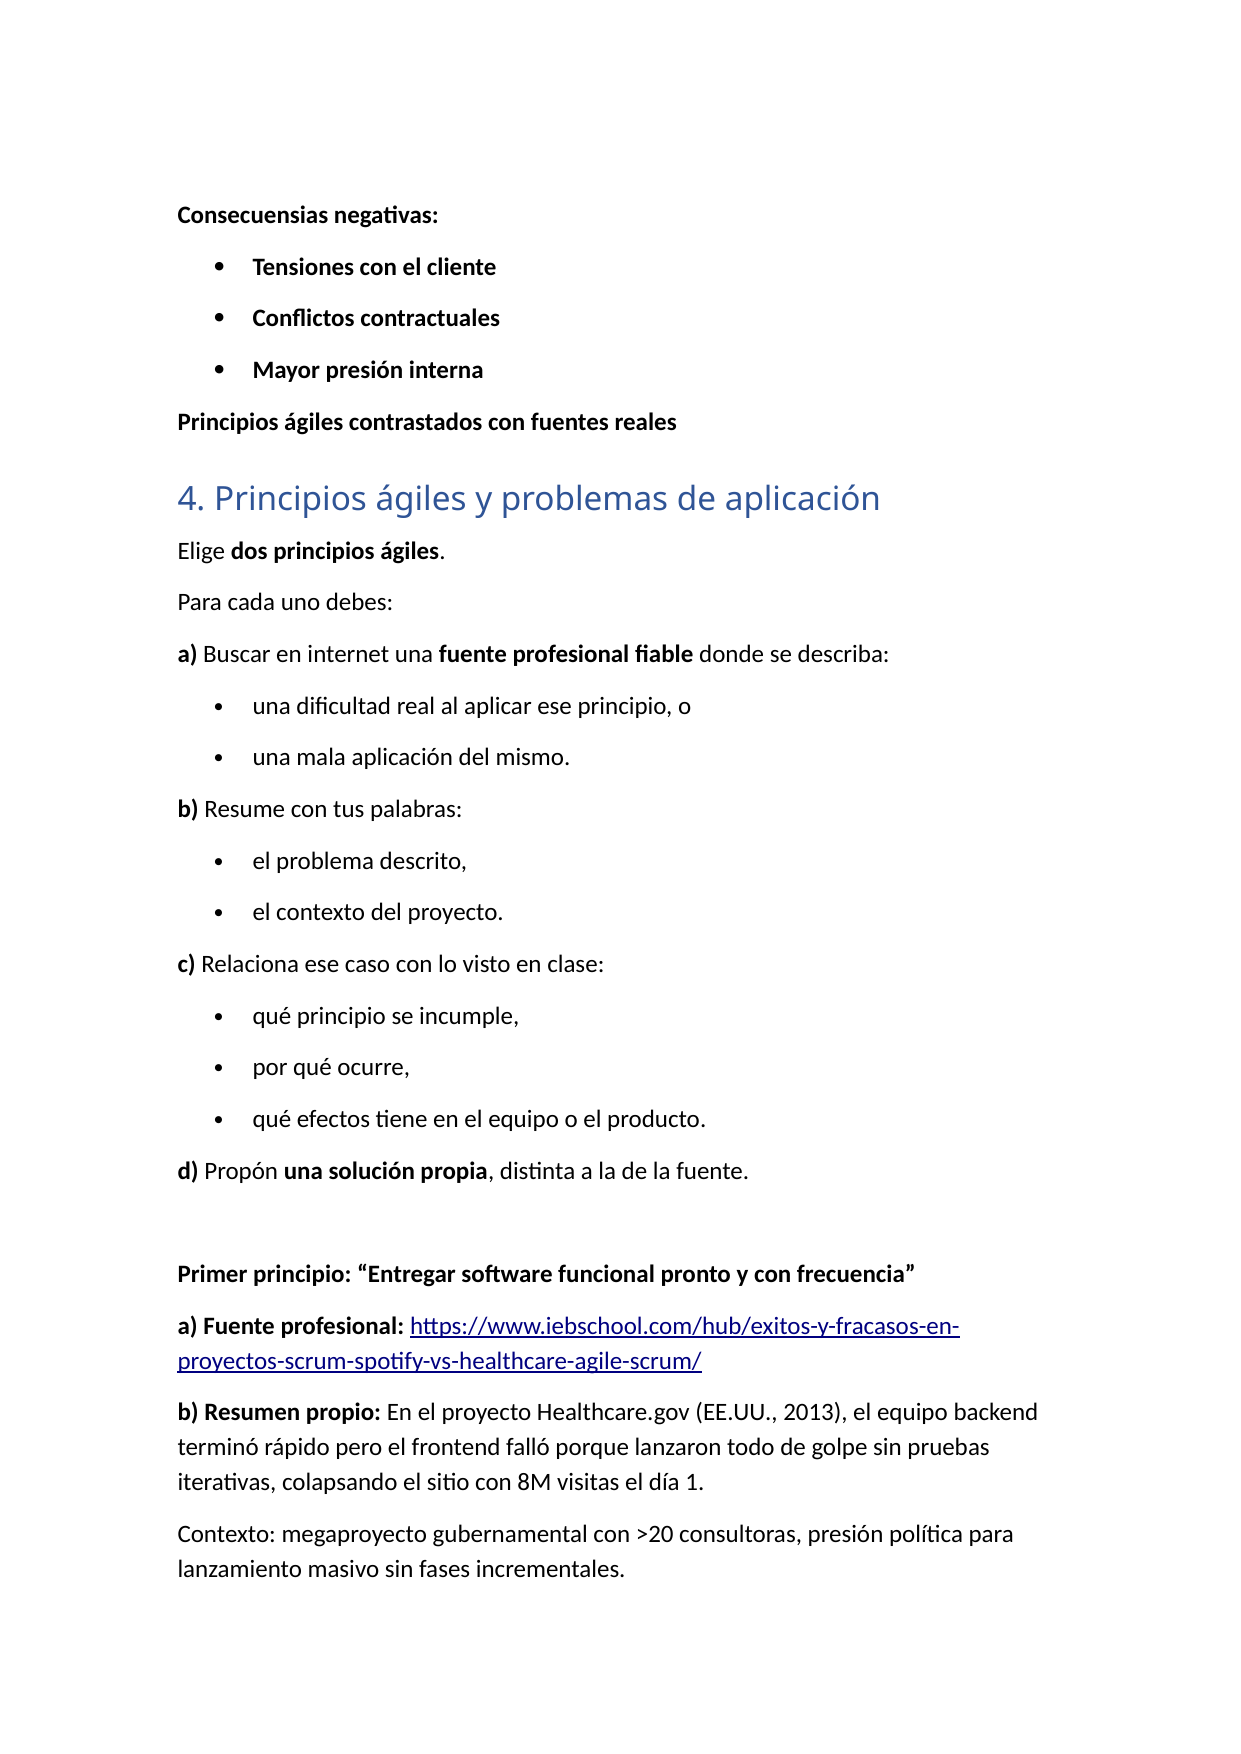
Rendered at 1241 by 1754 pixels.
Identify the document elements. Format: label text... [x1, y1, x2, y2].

list el problema descrito, [215, 845, 1063, 875]
text Elige dos principios ágiles. [177, 535, 1063, 565]
text Consecuensias negativas: [177, 199, 1063, 230]
text Contexto: megaproyecto gubernamental con >20 consultoras, presión política para lanzamiento masivo sin fases incrementales. [177, 1518, 1063, 1584]
subtitle 4. Principios ágiles y problemas de aplicación [177, 474, 1063, 520]
text Para cada uno debes: [177, 586, 1063, 617]
list qué principio se incumple, [215, 1000, 1063, 1030]
list Conflictos contractuales [215, 303, 1063, 333]
text a) Buscar en internet una fuente profesional fiable donde se describa: [177, 638, 1063, 669]
text a) Fuente profesional: https://www.iebschool.com/hub/exitos-y-fracasos-en-proyectos-scrum-spotify-vs-healthcare-agile-scrum/ [177, 1310, 1063, 1375]
list por qué ocurre, [215, 1051, 1063, 1082]
list una dificultad real al aplicar ese principio, o [215, 690, 1063, 720]
text c) Relaciona ese caso con lo visto en clase: [177, 948, 1063, 979]
list Tensiones con el cliente [215, 251, 1063, 281]
list el contexto del proyecto. [215, 896, 1063, 927]
list qué efectos tiene en el equipo o el producto. [215, 1103, 1063, 1134]
list Mayor presión interna [215, 354, 1063, 385]
list una mala aplicación del mismo. [215, 741, 1063, 772]
text Principios ágiles contrastados con fuentes reales [177, 406, 1063, 436]
text b) Resume con tus palabras: [177, 793, 1063, 824]
text Primer principio: “Entregar software funcional pronto y con frecuencia” [177, 1258, 1063, 1289]
text b) Resumen propio: En el proyecto Healthcare.gov (EE.UU., 2013), el equipo backend terminó rápido pero el frontend falló porque lanzaron todo de golpe sin pruebas iterativas, colapsando el sitio con 8M visitas el día 1. [177, 1396, 1063, 1497]
text d) Propón una solución propia, distinta a la de la fuente. [177, 1155, 1063, 1185]
